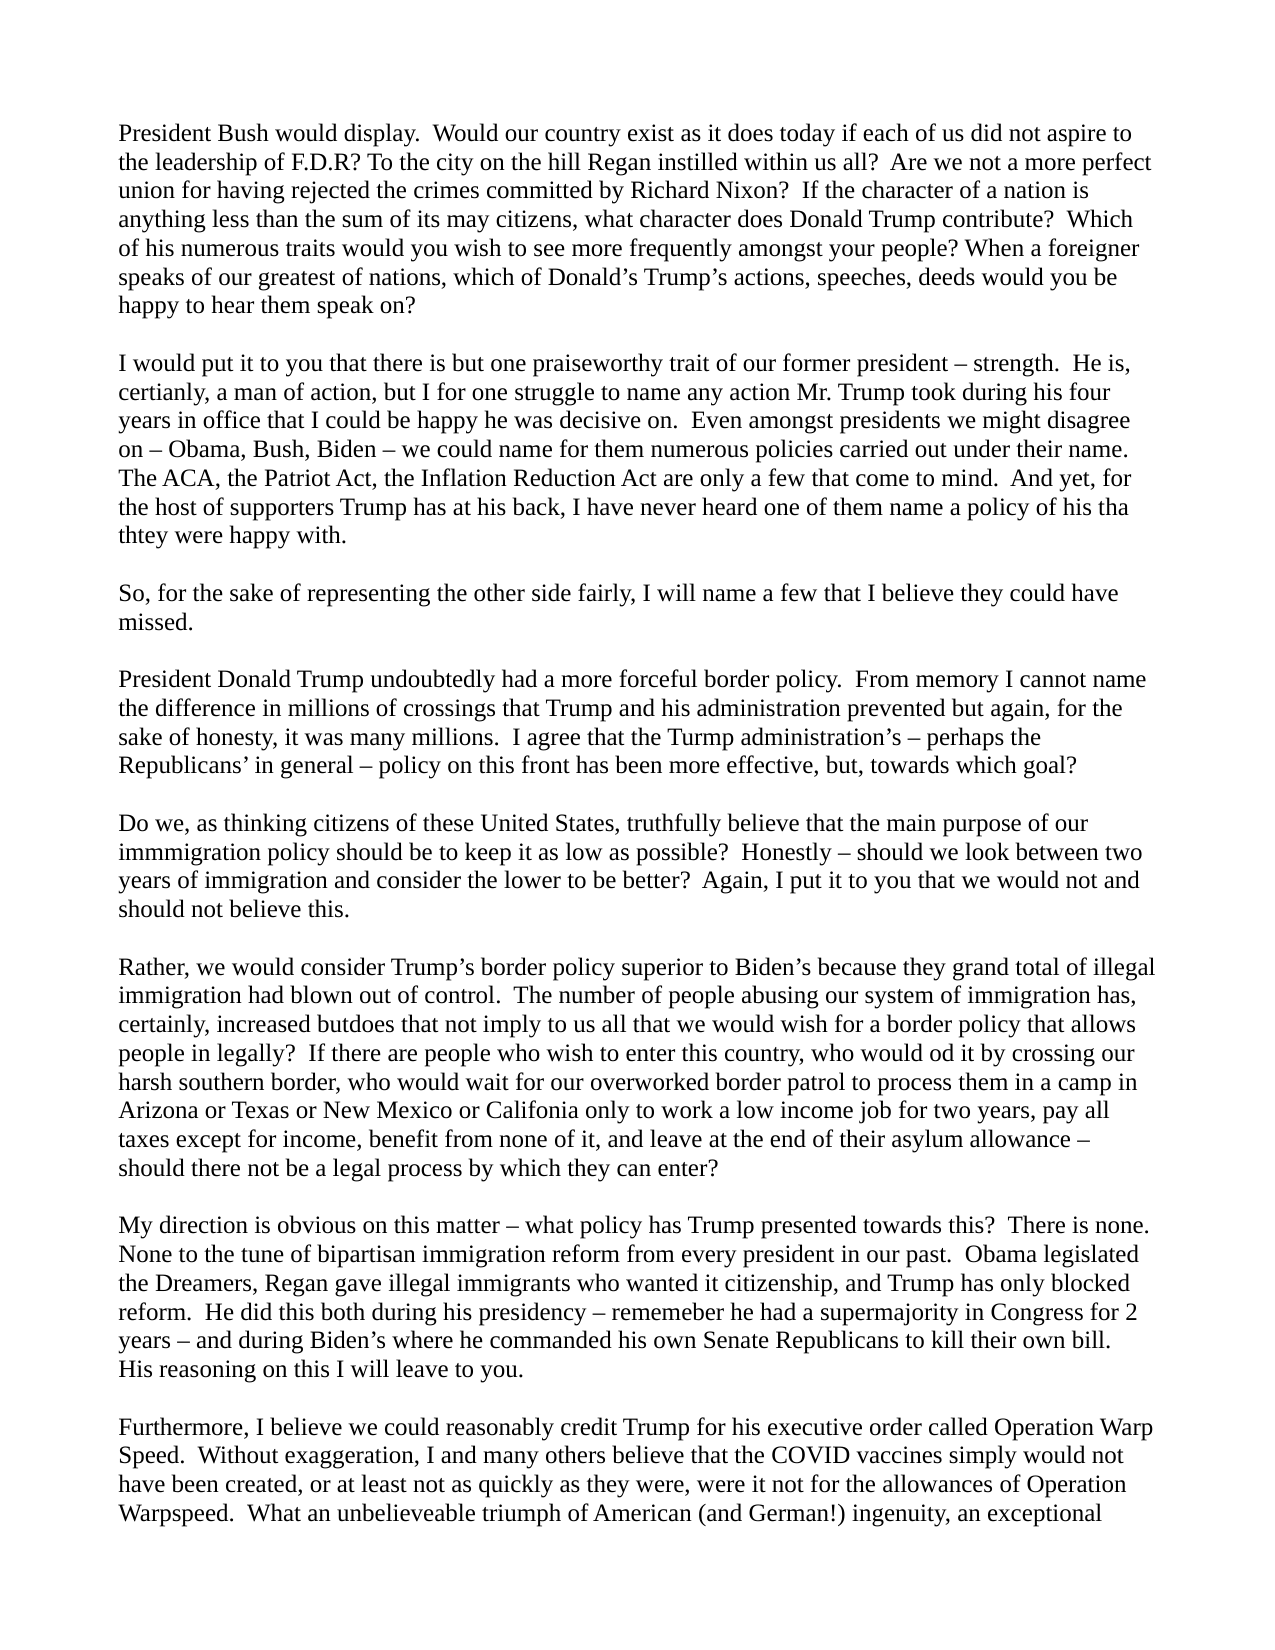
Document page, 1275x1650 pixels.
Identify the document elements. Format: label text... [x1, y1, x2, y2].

text My direction is obvious on this matter – what policy has Trump presented towards this? There is none. None to the tune of bipartisan immigration reform from every president in our past. Obama legislated the Dreamers, Regan gave illegal immigrants who wanted it citizenship, and Trump has only blocked reform. He did this both during his presidency – rememeber he had a supermajority in Congress for 2 years – and during Biden’s where he commanded his own Senate Republicans to kill their own bill. His reasoning on this I will leave to you. [118, 1211, 1157, 1383]
text President Bush would display. Would our country exist as it does today if each of us did not aspire to the leadership of F.D.R? To the city on the hill Regan instilled within us all? Are we not a more perfect union for having rejected the crimes committed by Richard Nixon? If the character of a nation is anything less than the sum of its may citizens, what character does Donald Trump contribute? Which of his numerous traits would you wish to see more frequently amongst your people? When a foreigner speaks of our greatest of nations, which of Donald’s Trump’s actions, speeches, deeds would you be happy to hear them speak on? [118, 118, 1157, 319]
text I would put it to you that there is but one praiseworthy trait of our former president – strength. He is, certianly, a man of action, but I for one struggle to name any action Mr. Trump took during his four years in office that I could be happy he was decisive on. Even amongst presidents we might disagree on – Obama, Bush, Biden – we could name for them numerous policies carried out under their name. The ACA, the Patriot Act, the Inflation Reduction Act are only a few that come to mind. And yet, for the host of supporters Trump has at his back, I have never heard one of them name a policy of his tha thtey were happy with. [118, 348, 1157, 549]
text Do we, as thinking citizens of these United States, truthfully believe that the main purpose of our immmigration policy should be to keep it as low as possible? Honestly – should we look between two years of immigration and consider the lower to be better? Again, I put it to you that we would not and should not believe this. [118, 808, 1157, 923]
text President Donald Trump undoubtedly had a more forceful border policy. From memory I cannot name the difference in millions of crossings that Trump and his administration prevented but again, for the sake of honesty, it was many millions. I agree that the Turmp administration’s – perhaps the Republicans’ in general – policy on this front has been more effective, but, towards which goal? [118, 664, 1157, 779]
text Furthermore, I believe we could reasonably credit Trump for his executive order called Operation Warp Speed. Without exaggeration, I and many others believe that the COVID vaccines simply would not have been created, or at least not as quickly as they were, were it not for the allowances of Operation Warpspeed. What an unbelieveable triumph of American (and German!) ingenuity, an exceptional [118, 1412, 1157, 1527]
text Rather, we would consider Trump’s border policy superior to Biden’s because they grand total of illegal immigration had blown out of control. The number of people abusing our system of immigration has, certainly, increased butdoes that not imply to us all that we would wish for a border policy that allows people in legally? If there are people who wish to enter this country, who would od it by crossing our harsh southern border, who would wait for our overworked border patrol to process them in a camp in Arizona or Texas or New Mexico or Califonia only to work a low income job for two years, pay all taxes except for income, benefit from none of it, and leave at the end of their asylum allowance – should there not be a legal process by which they can enter? [118, 952, 1157, 1182]
text So, for the sake of representing the other side fairly, I will name a few that I believe they could have missed. [118, 578, 1157, 636]
